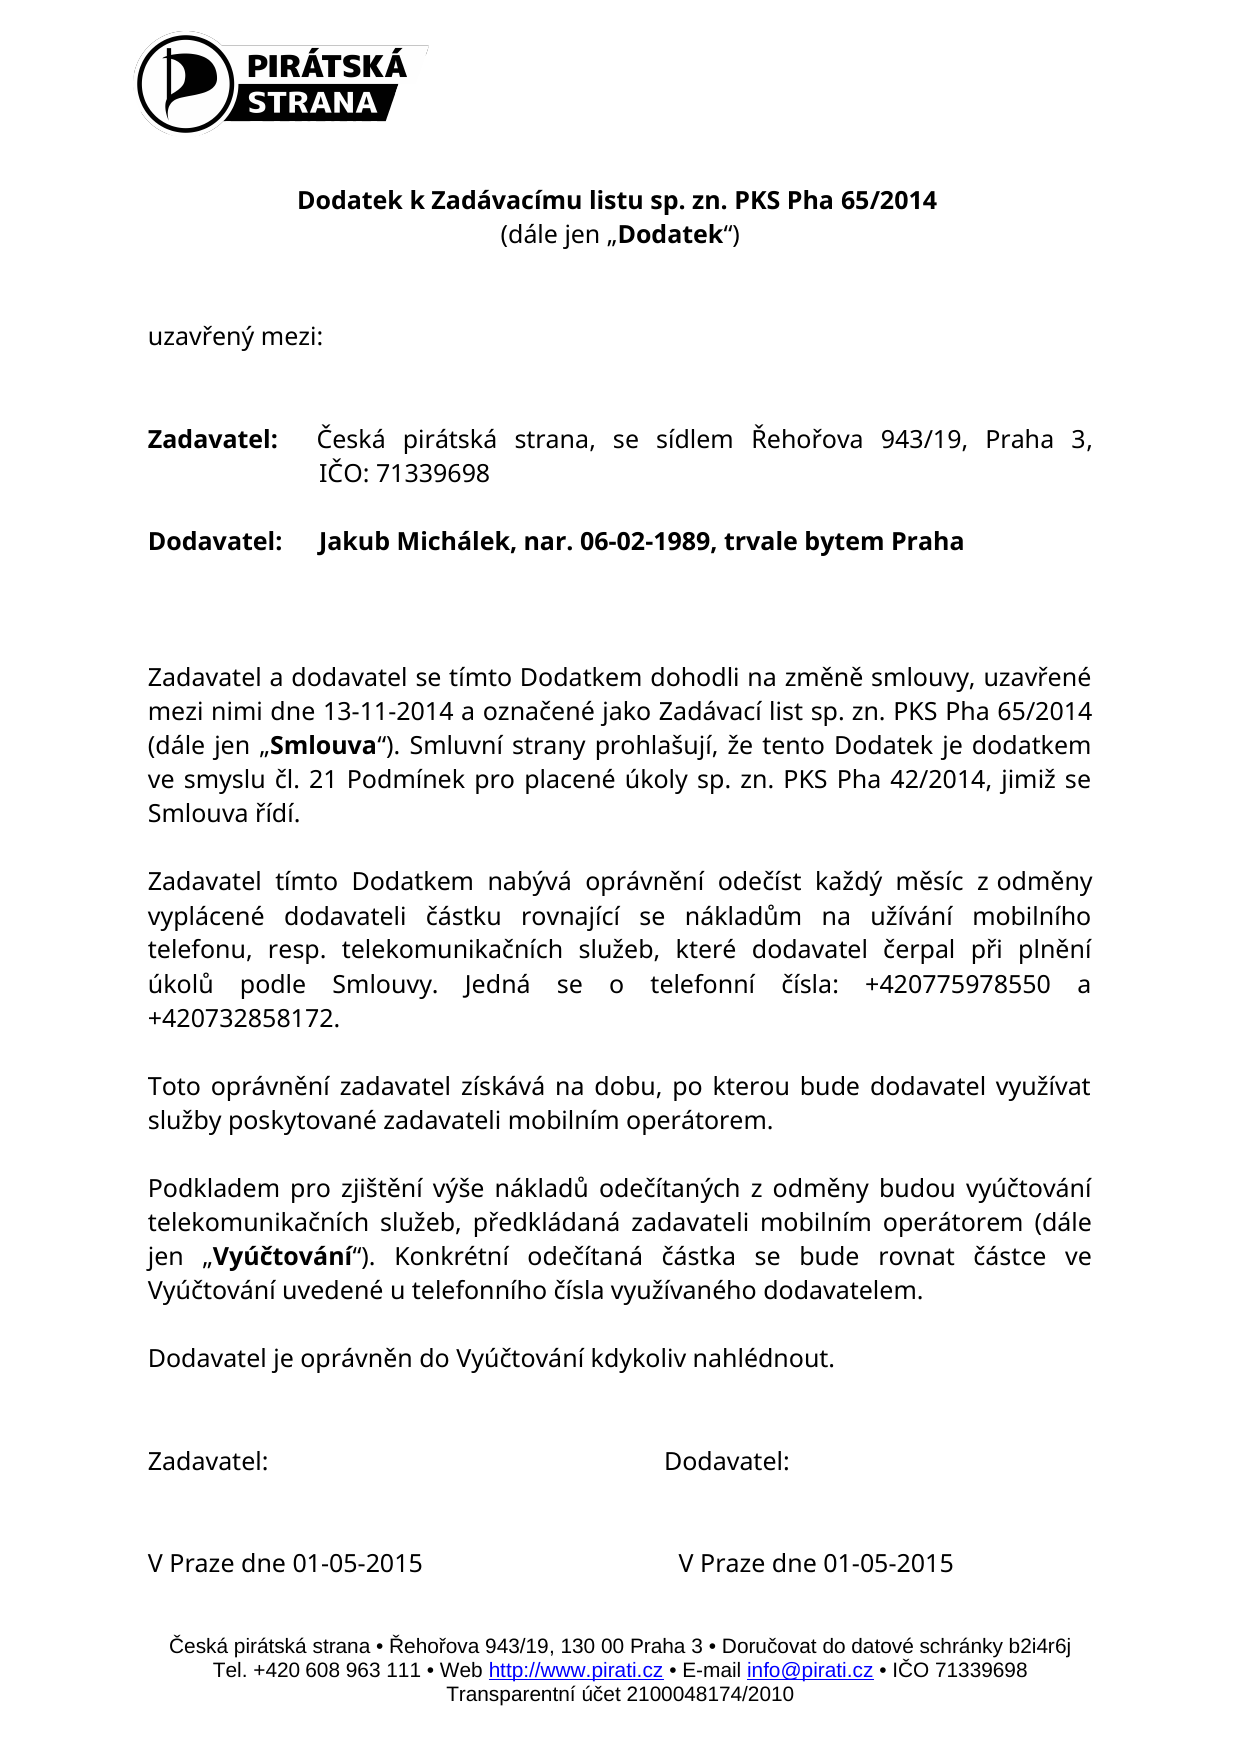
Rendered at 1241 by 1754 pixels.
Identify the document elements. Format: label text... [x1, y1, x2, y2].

text Zadavatel a dodavatel se tímto Dodatkem dohodli na změně smlouvy, uzavřené mezi nimi dne 13-11-2014 a označené jako Zadávací list sp. zn. PKS Pha 65/2014 (dále jen „Smlouva“). Smluvní strany prohlašují, že tento Dodatek je dodatkem ve smyslu čl. 21 Podmínek pro placené úkoly sp. zn. PKS Pha 42/2014, jimiž se Smlouva řídí. [148, 660, 1093, 830]
text Podkladem pro zjištění výše nákladů odečítaných z odměny budou vyúčtování telekomunikačních služeb, předkládaná zadavateli mobilním operátorem (dále jen „Vyúčtování“). Konkrétní odečítaná částka se bude rovnat částce ve Vyúčtování uvedené u telefonního čísla využívaného dodavatelem. [148, 1171, 1093, 1307]
text Zadavatel: Dodavatel: [148, 1443, 1093, 1477]
text Zadavatel tímto Dodatkem nabývá oprávnění odečíst každý měsíc z odměny vyplácené dodavateli částku rovnající se nákladům na užívání mobilního telefonu, resp. telekomunikačních služeb, které dodavatel čerpal při plnění úkolů podle Smlouvy. Jedná se o telefonní čísla: +420775978550 a +420732858172. [148, 864, 1093, 1034]
text V Praze dne 01-05-2015 V Praze dne 01-05-2015 [148, 1545, 1093, 1579]
text uzavřený mezi: [148, 319, 1093, 353]
text Dodatek k Zadávacímu listu sp. zn. PKS Pha 65/2014 [148, 183, 1093, 217]
text Toto oprávnění zadavatel získává na dobu, po kterou bude dodavatel využívat služby poskytované zadavateli mobilním operátorem. [148, 1068, 1093, 1137]
text Zadavatel: Česká pirátská strana, se sídlem Řehořova 943/19, Praha 3, IČO: 71339698 [148, 421, 1093, 489]
picture [133, 31, 429, 137]
text (dále jen „Dodatek“) [148, 217, 1093, 251]
text Dodavatel je oprávněn do Vyúčtování kdykoliv nahlédnout. [148, 1341, 1093, 1375]
text Dodavatel: Jakub Michálek, nar. 06-02-1989, trvale bytem Praha [148, 523, 1093, 557]
